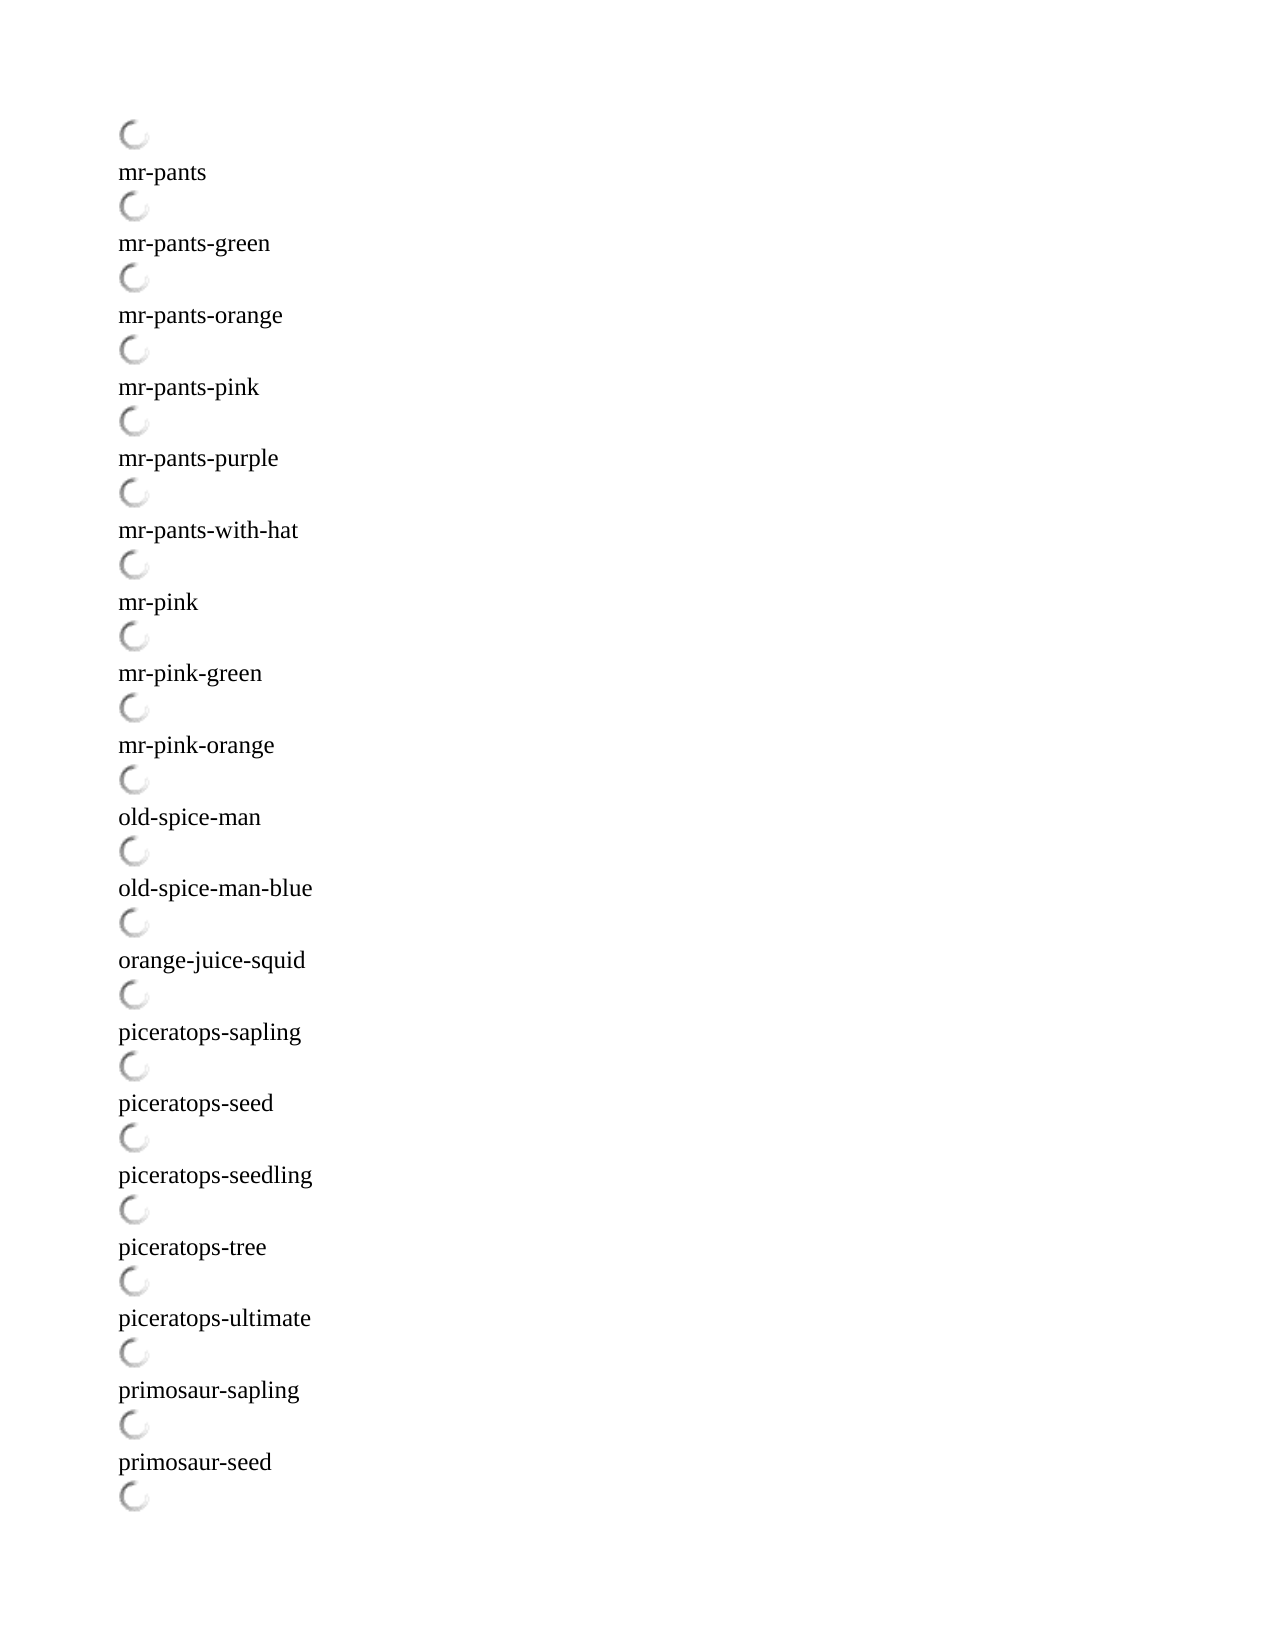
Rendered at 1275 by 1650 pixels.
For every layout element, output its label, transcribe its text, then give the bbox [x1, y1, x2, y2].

picture [118, 1264, 153, 1300]
text mr-pants-pink [118, 372, 1157, 401]
text mr-pink-orange [118, 730, 1157, 759]
picture [118, 1193, 153, 1228]
text piceratops-tree [118, 1232, 1157, 1261]
text piceratops-seed [118, 1088, 1157, 1117]
picture [118, 978, 153, 1013]
text piceratops-ultimate [118, 1303, 1157, 1332]
picture [118, 1049, 153, 1085]
picture [118, 619, 153, 655]
picture [118, 1479, 153, 1515]
picture [118, 834, 153, 870]
text mr-pink-green [118, 658, 1157, 687]
text mr-pants [118, 157, 1157, 186]
picture [118, 1121, 153, 1156]
picture [118, 189, 153, 225]
text primosaur-seed [118, 1447, 1157, 1476]
picture [118, 1336, 153, 1371]
text mr-pants-orange [118, 300, 1157, 329]
picture [118, 548, 153, 583]
picture [118, 476, 153, 511]
text mr-pants-green [118, 228, 1157, 257]
text piceratops-seedling [118, 1160, 1157, 1189]
picture [118, 1408, 153, 1443]
picture [118, 763, 153, 798]
picture [118, 261, 153, 296]
text primosaur-sapling [118, 1375, 1157, 1404]
text mr-pants-with-hat [118, 515, 1157, 544]
text old-spice-man-blue [118, 873, 1157, 902]
text piceratops-sapling [118, 1017, 1157, 1046]
text orange-juice-squid [118, 945, 1157, 974]
picture [118, 404, 153, 440]
text mr-pants-purple [118, 443, 1157, 472]
text mr-pink [118, 587, 1157, 616]
picture [118, 906, 153, 941]
picture [118, 118, 153, 153]
text old-spice-man [118, 802, 1157, 831]
picture [118, 333, 153, 368]
picture [118, 691, 153, 726]
